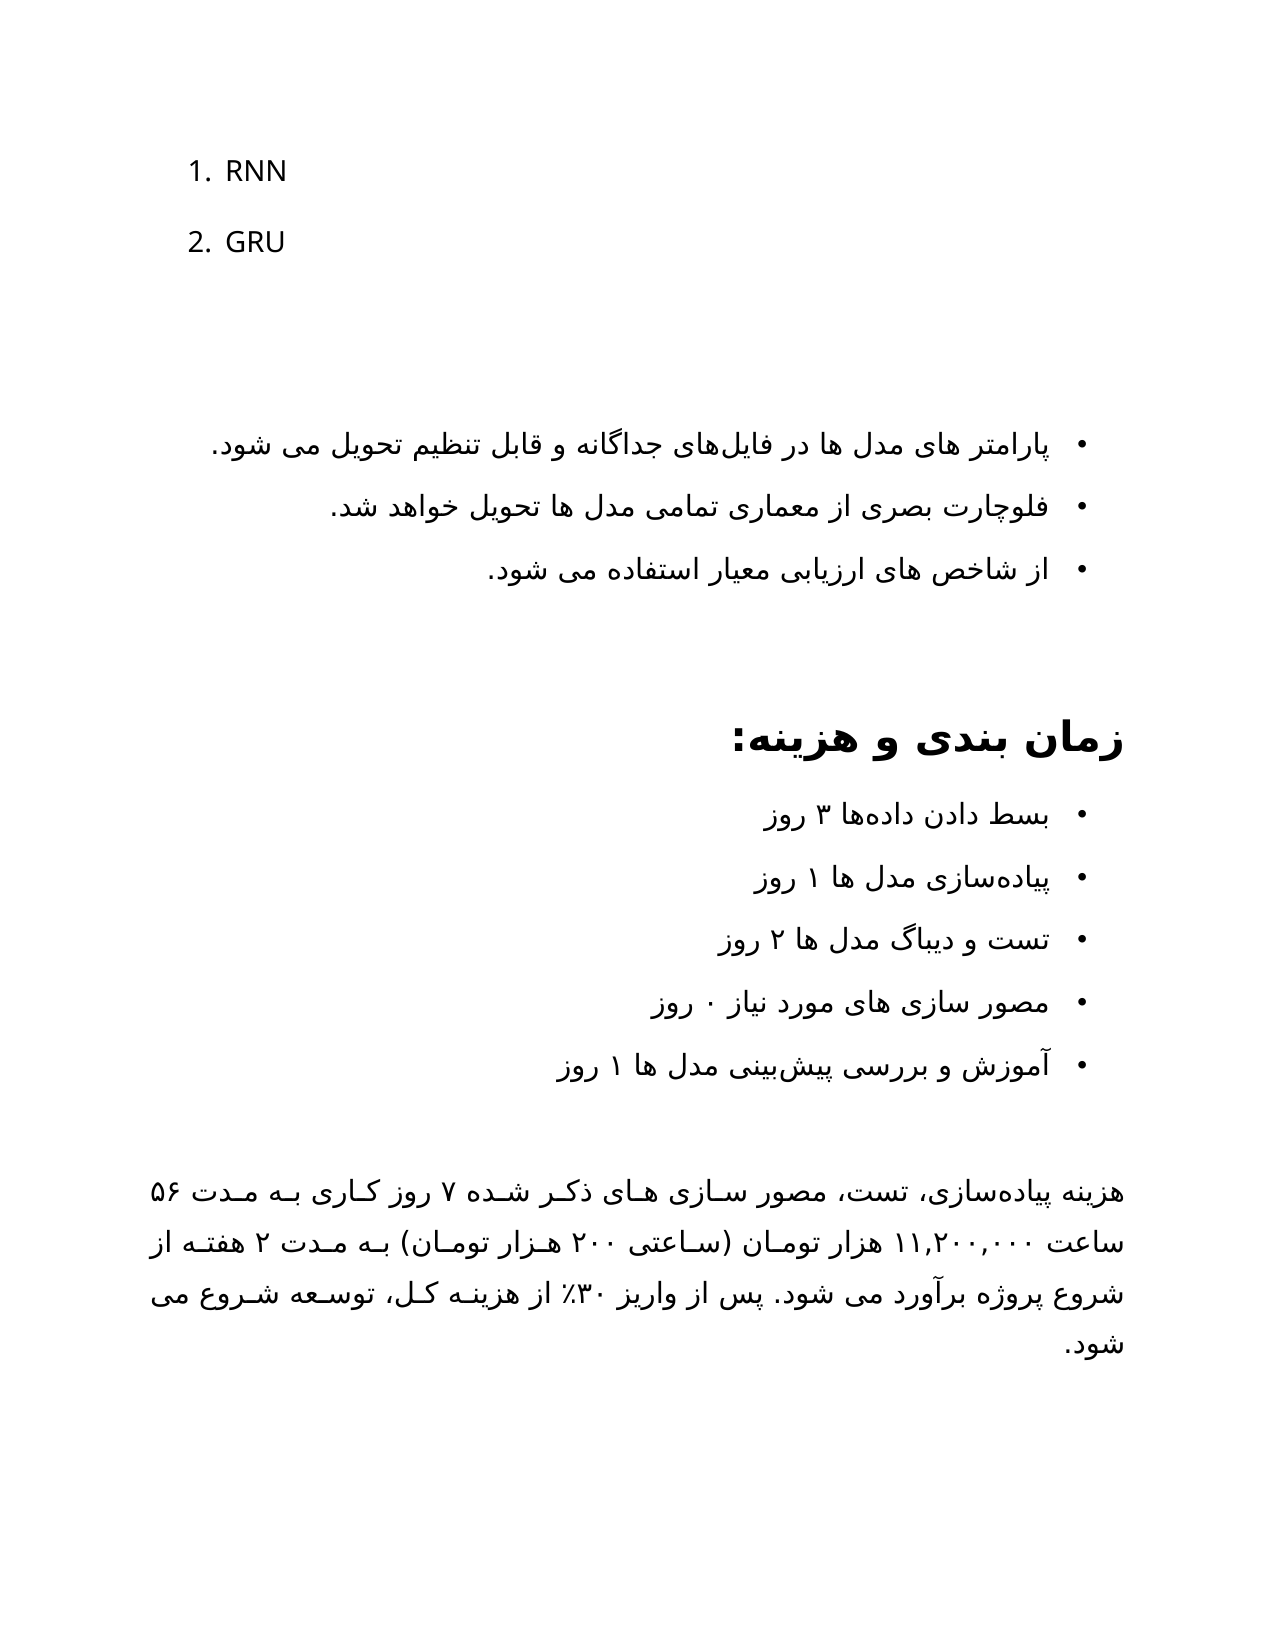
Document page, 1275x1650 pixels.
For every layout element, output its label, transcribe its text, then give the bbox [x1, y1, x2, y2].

list GRU [187, 221, 1125, 261]
text زمان بندی و هزینه: [150, 712, 1125, 761]
list از شاخص های ارزیابی معیار استفاده می شود. [150, 553, 1087, 587]
list پیاده‌سازی مدل ها ۱ روز [150, 860, 1087, 894]
list تست و دیباگ مدل ها ۲ روز [150, 923, 1087, 957]
list RNN [187, 150, 1125, 190]
list مصور سازی های مورد نیاز ۰ روز [150, 986, 1087, 1019]
list آموزش و بررسی پیش‌بینی مدل ها ۱ روز [150, 1048, 1087, 1082]
list پارامتر های مدل ها در فایل‌های جداگانه و قابل تنظیم تحویل می شود. [150, 427, 1087, 461]
list بسط دادن داده‌ها ۳ روز [150, 797, 1087, 831]
list فلوچارت بصری از معماری تمامی مدل ها تحویل خواهد شد. [150, 490, 1087, 524]
text هزینه پیاده‌سازی، تست، مصور سازی های ذکر شده ۷ روز کاری به مدت ۵۶ ساعت ۱۱,۲۰۰,۰۰۰ هزار تومان (ساعتی ۲۰۰ هزار تومان) به مدت ۲ هفته از شروع پروژه برآورد می شود. پس از واریز ۳۰٪ از هزینه کل، توسعه شروع می شود. [150, 1174, 1125, 1361]
